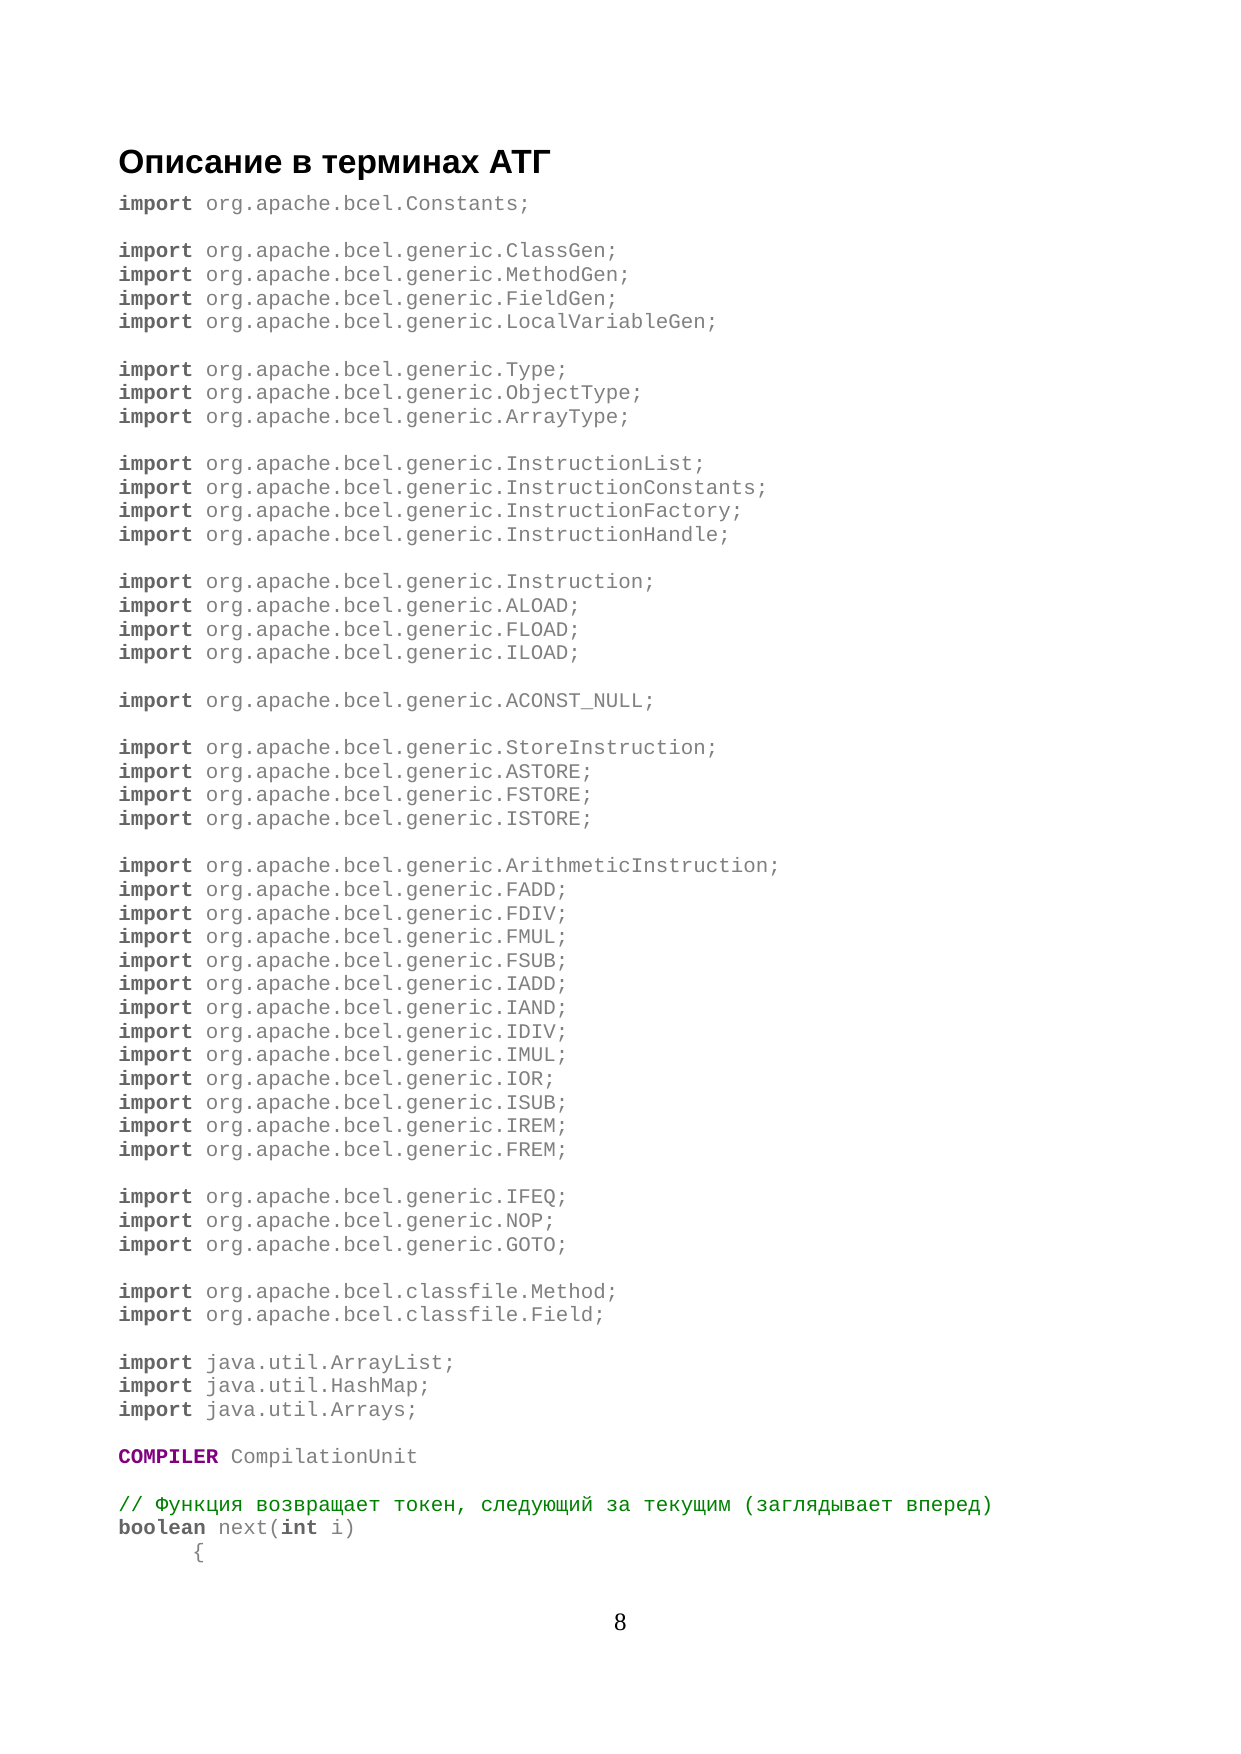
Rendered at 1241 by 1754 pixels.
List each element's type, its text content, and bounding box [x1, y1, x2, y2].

text import org.apache.bcel.generic.FLOAD; [118, 619, 1122, 642]
text import org.apache.bcel.generic.ALOAD; [118, 595, 1122, 619]
text import org.apache.bcel.generic.FSUB; [118, 950, 1122, 973]
text import org.apache.bcel.generic.ArrayType; [118, 406, 1122, 429]
text import org.apache.bcel.generic.FMUL; [118, 926, 1122, 950]
text import org.apache.bcel.generic.IFEQ; [118, 1186, 1122, 1210]
text import org.apache.bcel.generic.IMUL; [118, 1044, 1122, 1068]
text // Функция возвращает токен, следующий за текущим (заглядывает вперед) [118, 1494, 1122, 1517]
text import org.apache.bcel.generic.ObjectType; [118, 382, 1122, 406]
text import org.apache.bcel.classfile.Field; [118, 1304, 1122, 1328]
text import java.util.Arrays; [118, 1399, 1122, 1423]
text import org.apache.bcel.generic.IADD; [118, 973, 1122, 997]
text COMPILER CompilationUnit [118, 1446, 1122, 1470]
text import org.apache.bcel.generic.FSTORE; [118, 784, 1122, 808]
subtitle Описание в терминах АТГ [118, 143, 1122, 181]
text boolean next(int i) [118, 1517, 1122, 1541]
text import org.apache.bcel.generic.MethodGen; [118, 264, 1122, 288]
text import org.apache.bcel.generic.ISTORE; [118, 808, 1122, 832]
text import org.apache.bcel.generic.FieldGen; [118, 288, 1122, 311]
text import org.apache.bcel.generic.InstructionHandle; [118, 524, 1122, 548]
text import org.apache.bcel.generic.ISUB; [118, 1092, 1122, 1115]
text import org.apache.bcel.generic.FREM; [118, 1139, 1122, 1163]
text import org.apache.bcel.generic.FADD; [118, 879, 1122, 902]
text import org.apache.bcel.generic.GOTO; [118, 1233, 1122, 1257]
text import org.apache.bcel.generic.InstructionConstants; [118, 477, 1122, 501]
text import org.apache.bcel.classfile.Method; [118, 1281, 1122, 1304]
text import org.apache.bcel.generic.InstructionFactory; [118, 501, 1122, 524]
text import org.apache.bcel.generic.ILOAD; [118, 642, 1122, 666]
text import org.apache.bcel.generic.LocalVariableGen; [118, 311, 1122, 335]
text import org.apache.bcel.generic.Type; [118, 359, 1122, 382]
text import org.apache.bcel.generic.ACONST_NULL; [118, 690, 1122, 713]
text { [118, 1541, 1122, 1564]
text import org.apache.bcel.generic.IAND; [118, 997, 1122, 1021]
text import org.apache.bcel.generic.FDIV; [118, 902, 1122, 926]
text import org.apache.bcel.generic.InstructionList; [118, 453, 1122, 477]
text import org.apache.bcel.generic.IOR; [118, 1068, 1122, 1092]
text import org.apache.bcel.generic.StoreInstruction; [118, 737, 1122, 761]
text import java.util.HashMap; [118, 1375, 1122, 1399]
text import org.apache.bcel.generic.ASTORE; [118, 761, 1122, 784]
text import java.util.ArrayList; [118, 1352, 1122, 1375]
text import org.apache.bcel.generic.IDIV; [118, 1021, 1122, 1044]
text import org.apache.bcel.generic.ArithmeticInstruction; [118, 855, 1122, 879]
text import org.apache.bcel.generic.NOP; [118, 1210, 1122, 1233]
text import org.apache.bcel.generic.Instruction; [118, 571, 1122, 595]
text import org.apache.bcel.generic.ClassGen; [118, 240, 1122, 264]
text import org.apache.bcel.generic.IREM; [118, 1115, 1122, 1139]
text import org.apache.bcel.Constants; [118, 193, 1122, 217]
